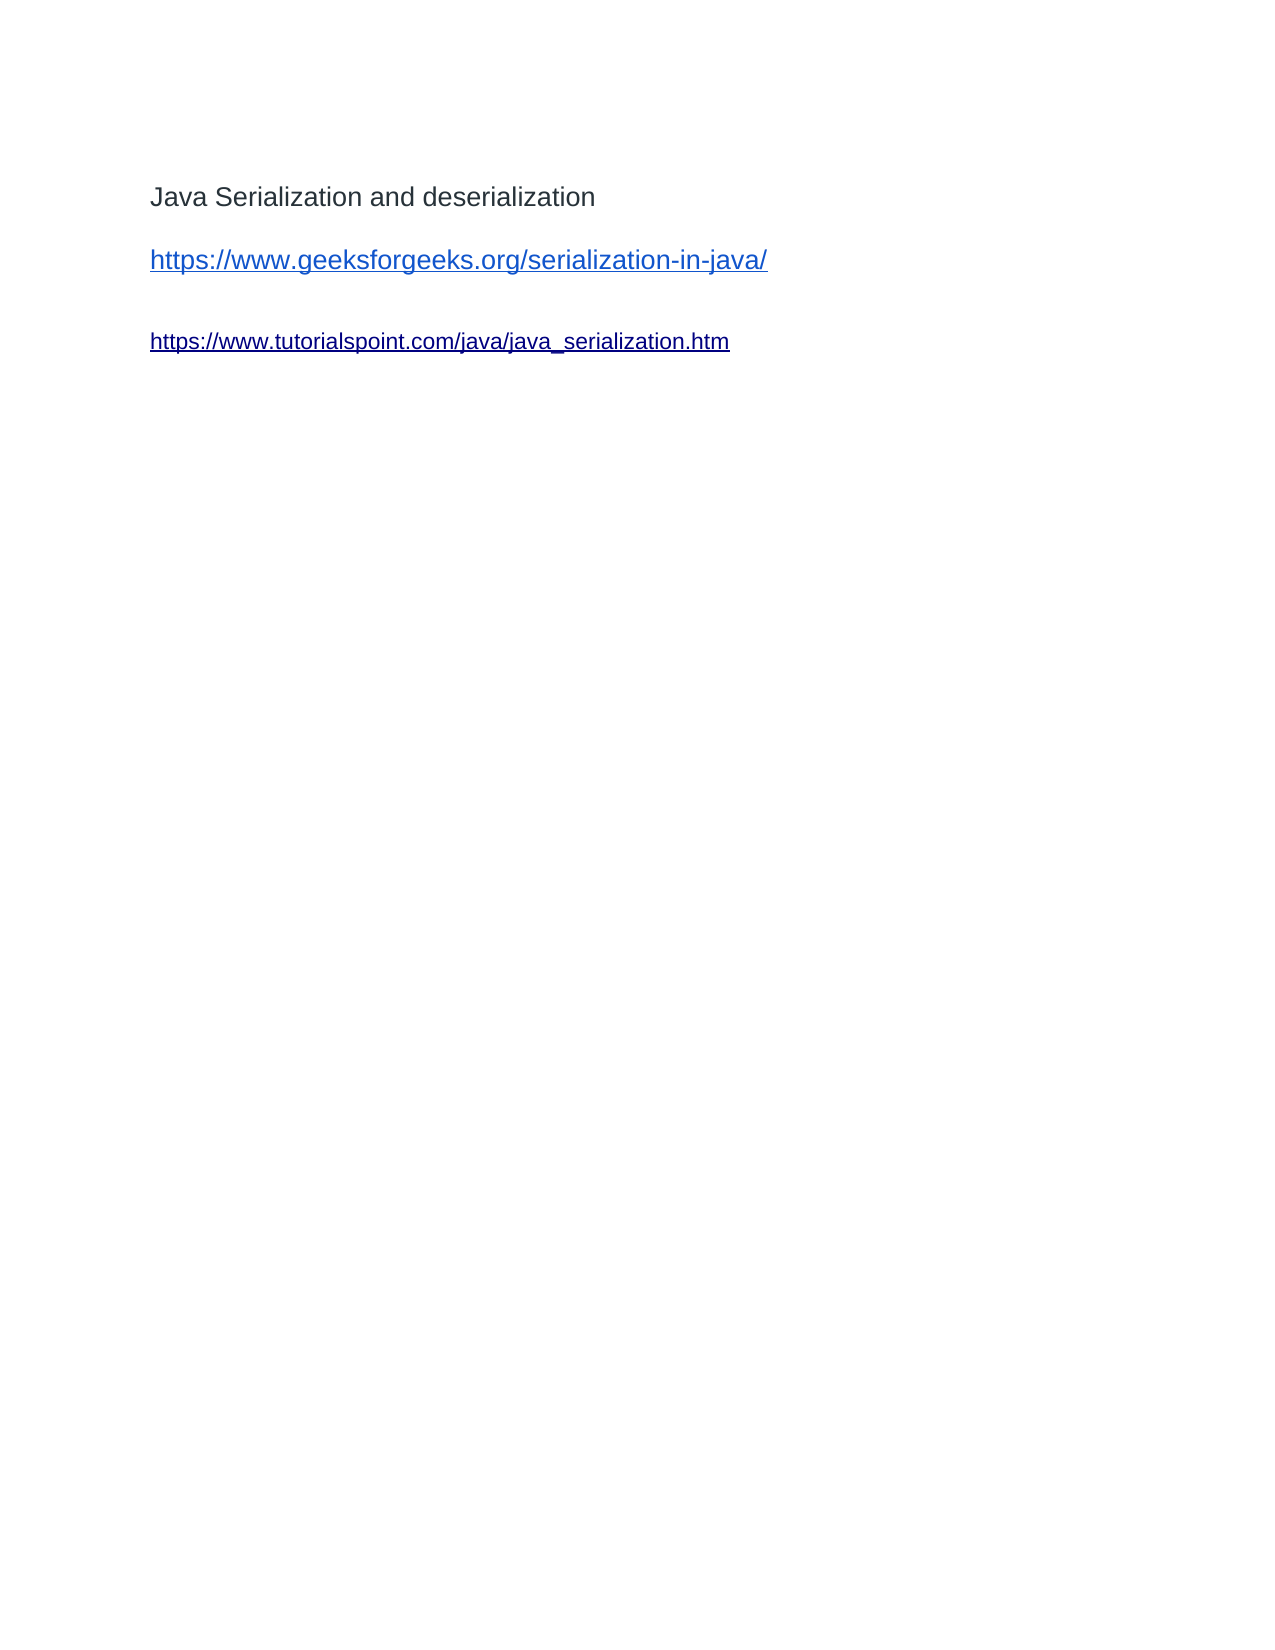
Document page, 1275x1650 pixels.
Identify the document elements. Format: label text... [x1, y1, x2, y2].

text https://www.tutorialspoint.com/java/java_serialization.htm [150, 328, 1125, 354]
text Java Serialization and deserialization [150, 181, 1125, 212]
text https://www.geeksforgeeks.org/serialization-in-java/ [150, 244, 1125, 275]
